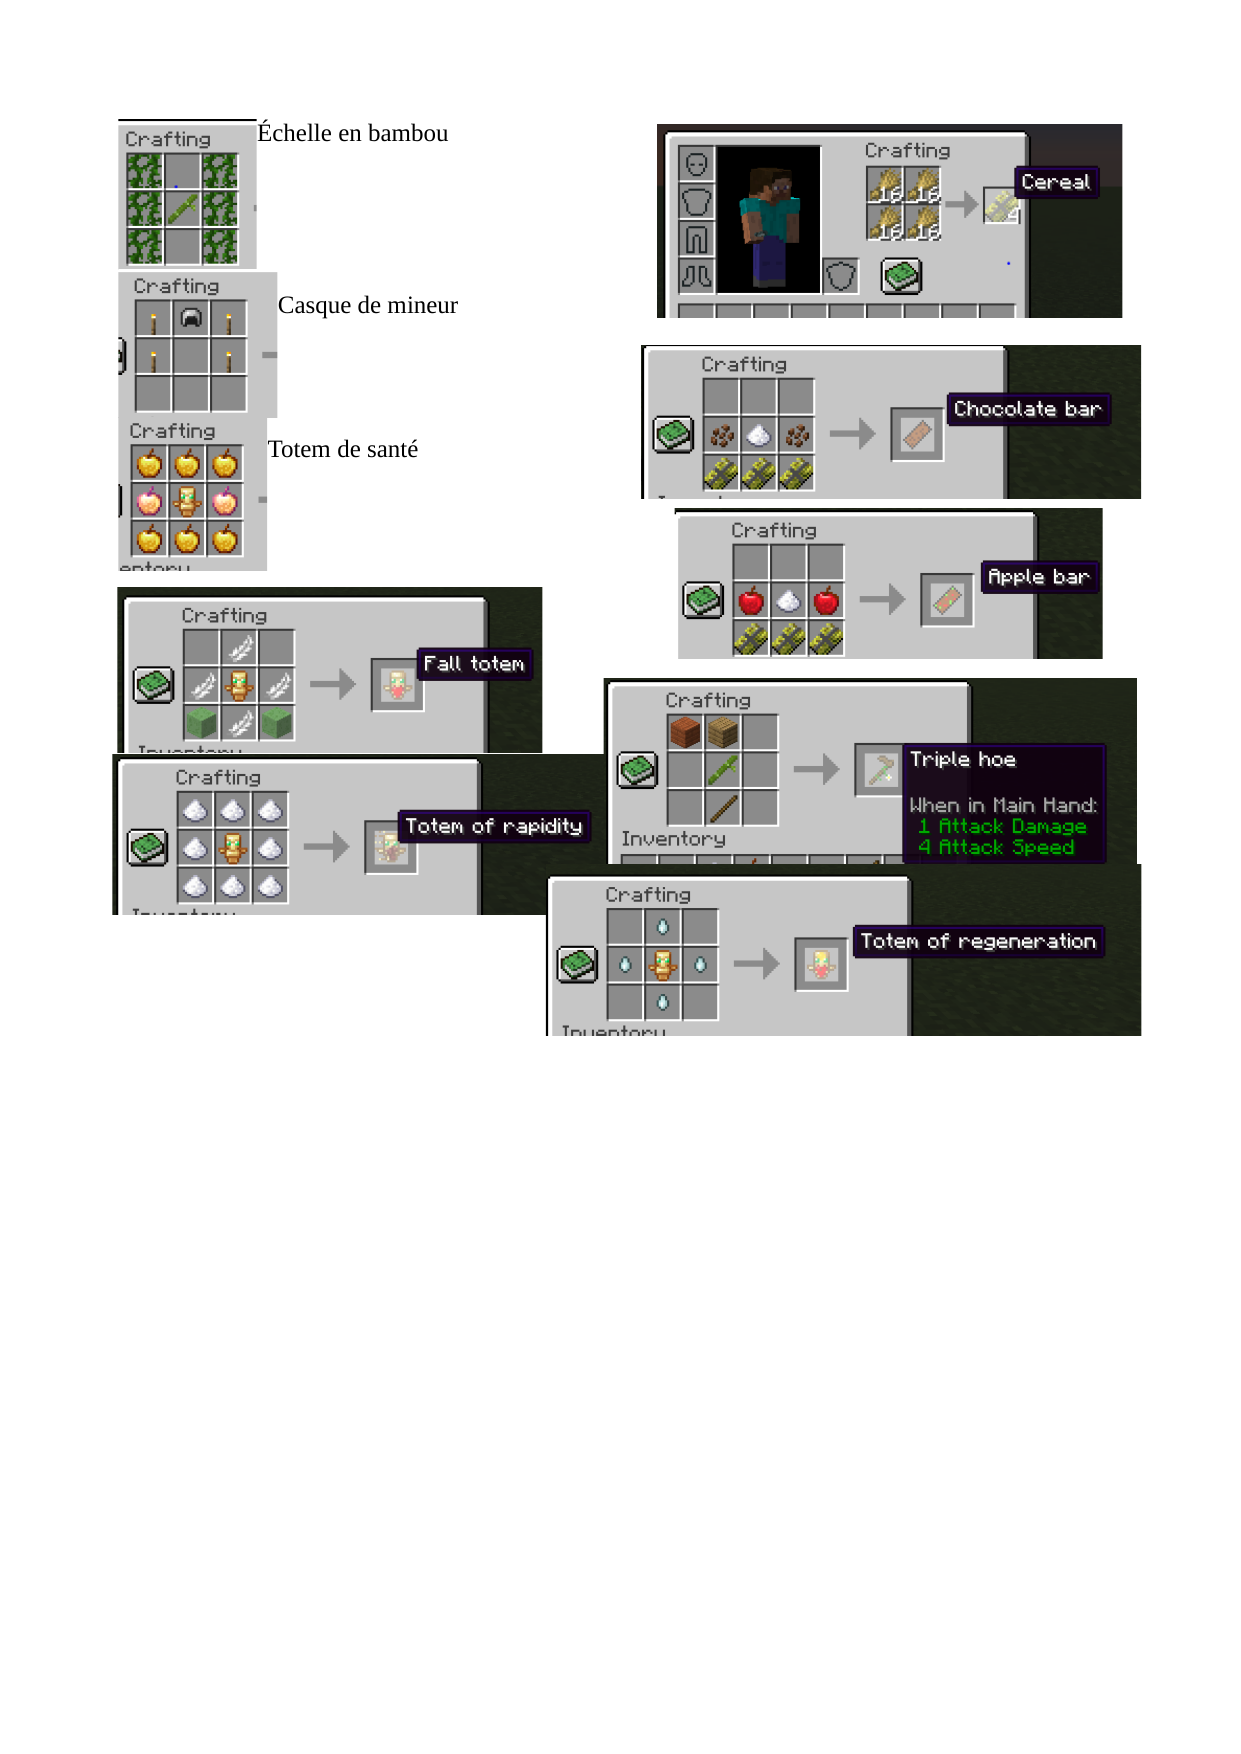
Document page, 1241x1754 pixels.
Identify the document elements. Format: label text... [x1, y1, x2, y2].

picture [118, 119, 278, 571]
text Échelle en bambou [118, 118, 1122, 147]
picture [657, 124, 1123, 318]
picture [641, 345, 1142, 499]
picture [117, 587, 543, 753]
picture [674, 508, 1103, 659]
text Totem de santé [268, 434, 641, 463]
text Casque de mineur [278, 291, 1122, 319]
picture [112, 678, 1142, 1036]
